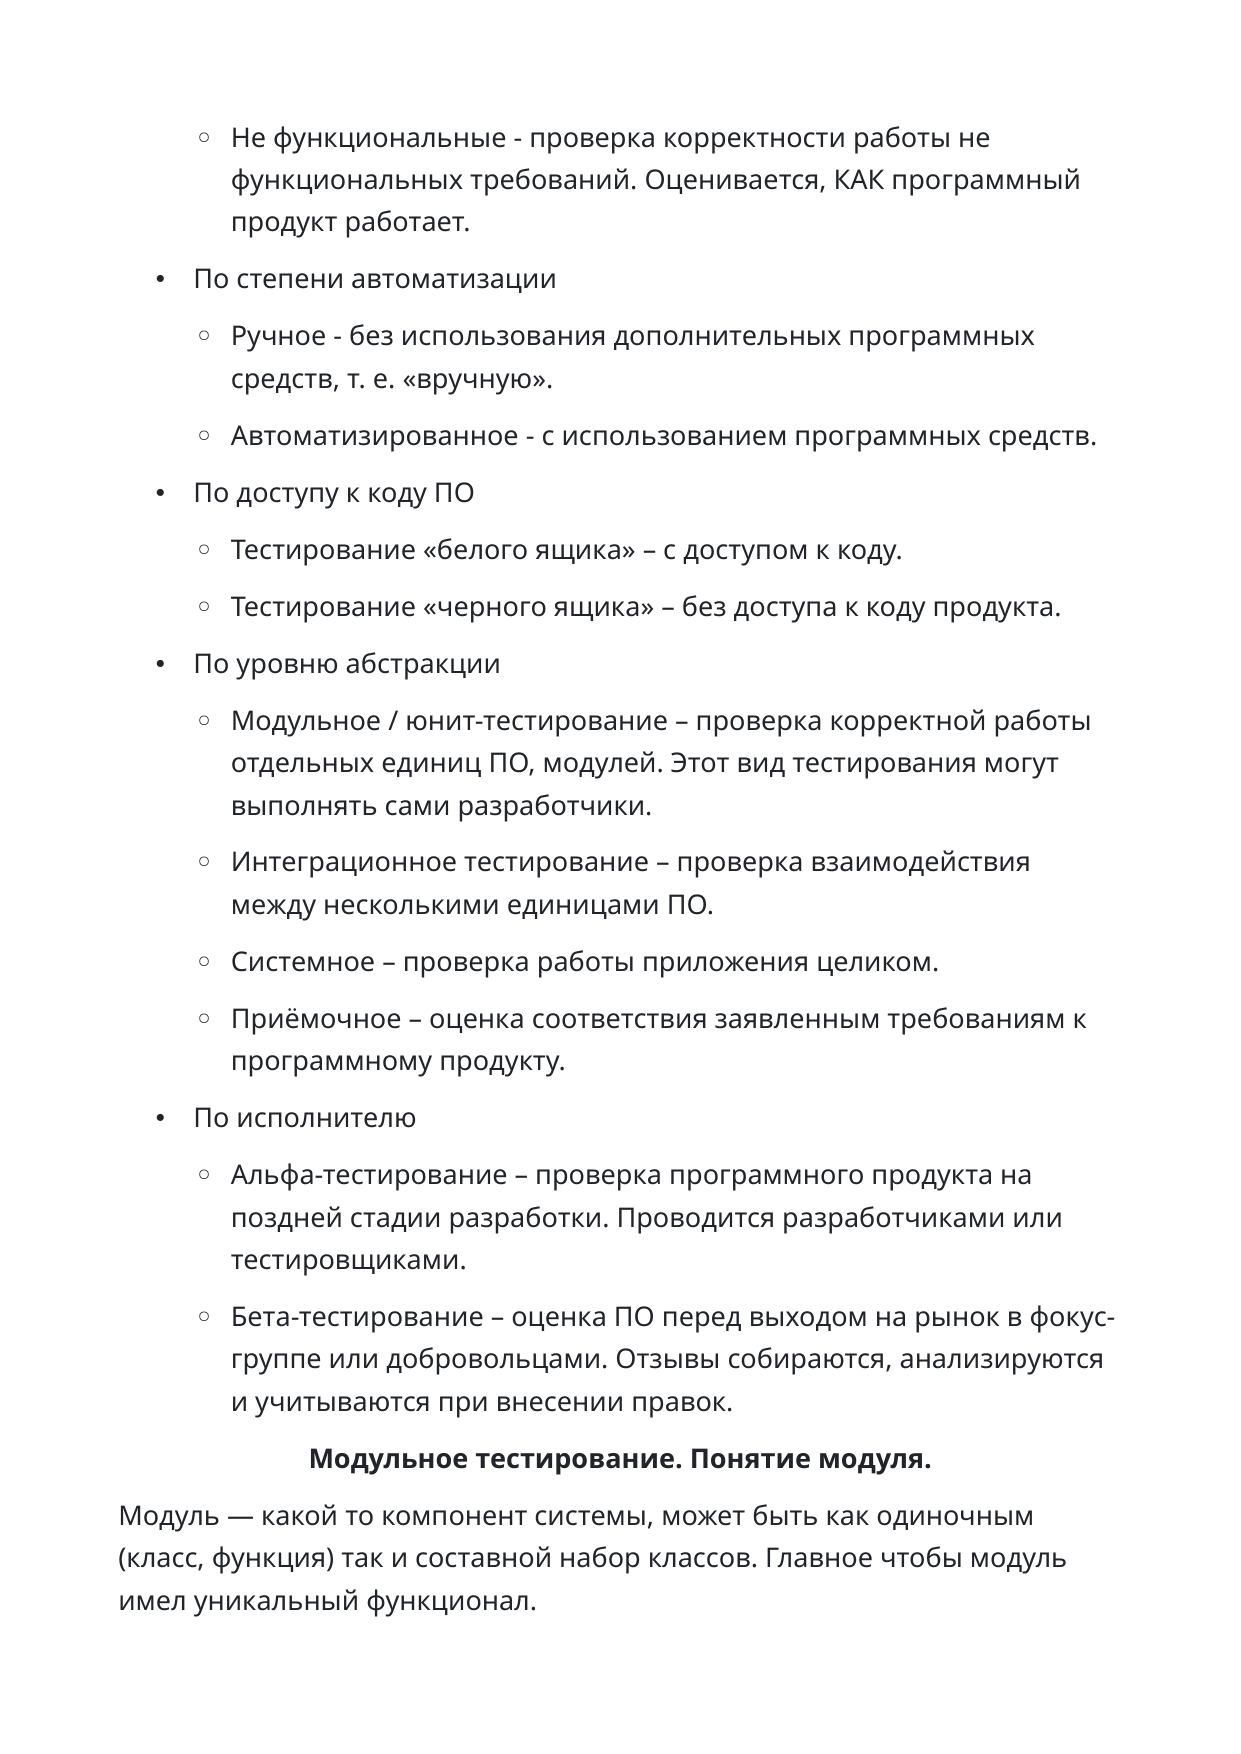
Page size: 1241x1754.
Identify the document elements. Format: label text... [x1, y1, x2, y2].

list По исполнителю [156, 1099, 1122, 1136]
list Системное – проверка работы приложения целиком. [193, 942, 1122, 979]
list Альфа-тестирование – проверка программного продукта на поздней стадии разработки. Проводится разработчиками или тестировщиками. [193, 1156, 1122, 1277]
list Модульное / юнит-тестирование – проверка корректной работы отдельных единиц ПО, модулей. Этот вид тестирования могут выполнять сами разработчики. [193, 701, 1122, 823]
list Ручное - без использования дополнительных программных средств, т. е. «вручную». [193, 317, 1122, 396]
list Автоматизированное - с использованием программных средств. [193, 416, 1122, 453]
list По доступу к коду ПО [156, 473, 1122, 510]
text Модуль — какой то компонент системы, может быть как одиночным (класс, функция) так и составной набор классов. Главное чтобы модуль имел уникальный функционал. [118, 1496, 1122, 1618]
list Интеграционное тестирование – проверка взаимодействия между несколькими единицами ПО. [193, 843, 1122, 922]
list По степени автоматизации [156, 260, 1122, 297]
list Тестирование «черного ящика» – без доступа к коду продукта. [193, 587, 1122, 624]
list По уровню абстракции [156, 644, 1122, 681]
text Модульное тестирование. Понятие модуля. [118, 1439, 1122, 1476]
list Не функциональные - проверка корректности работы не функциональных требований. Оценивается, КАК программный продукт работает. [193, 118, 1122, 240]
list Приёмочное – оценка соответствия заявленным требованиям к программному продукту. [193, 999, 1122, 1078]
list Тестирование «белого ящика» – с доступом к коду. [193, 530, 1122, 567]
list Бета-тестирование – оценка ПО перед выходом на рынок в фокус-группе или добровольцами. Отзывы собираются, анализируются и учитываются при внесении правок. [193, 1297, 1122, 1419]
